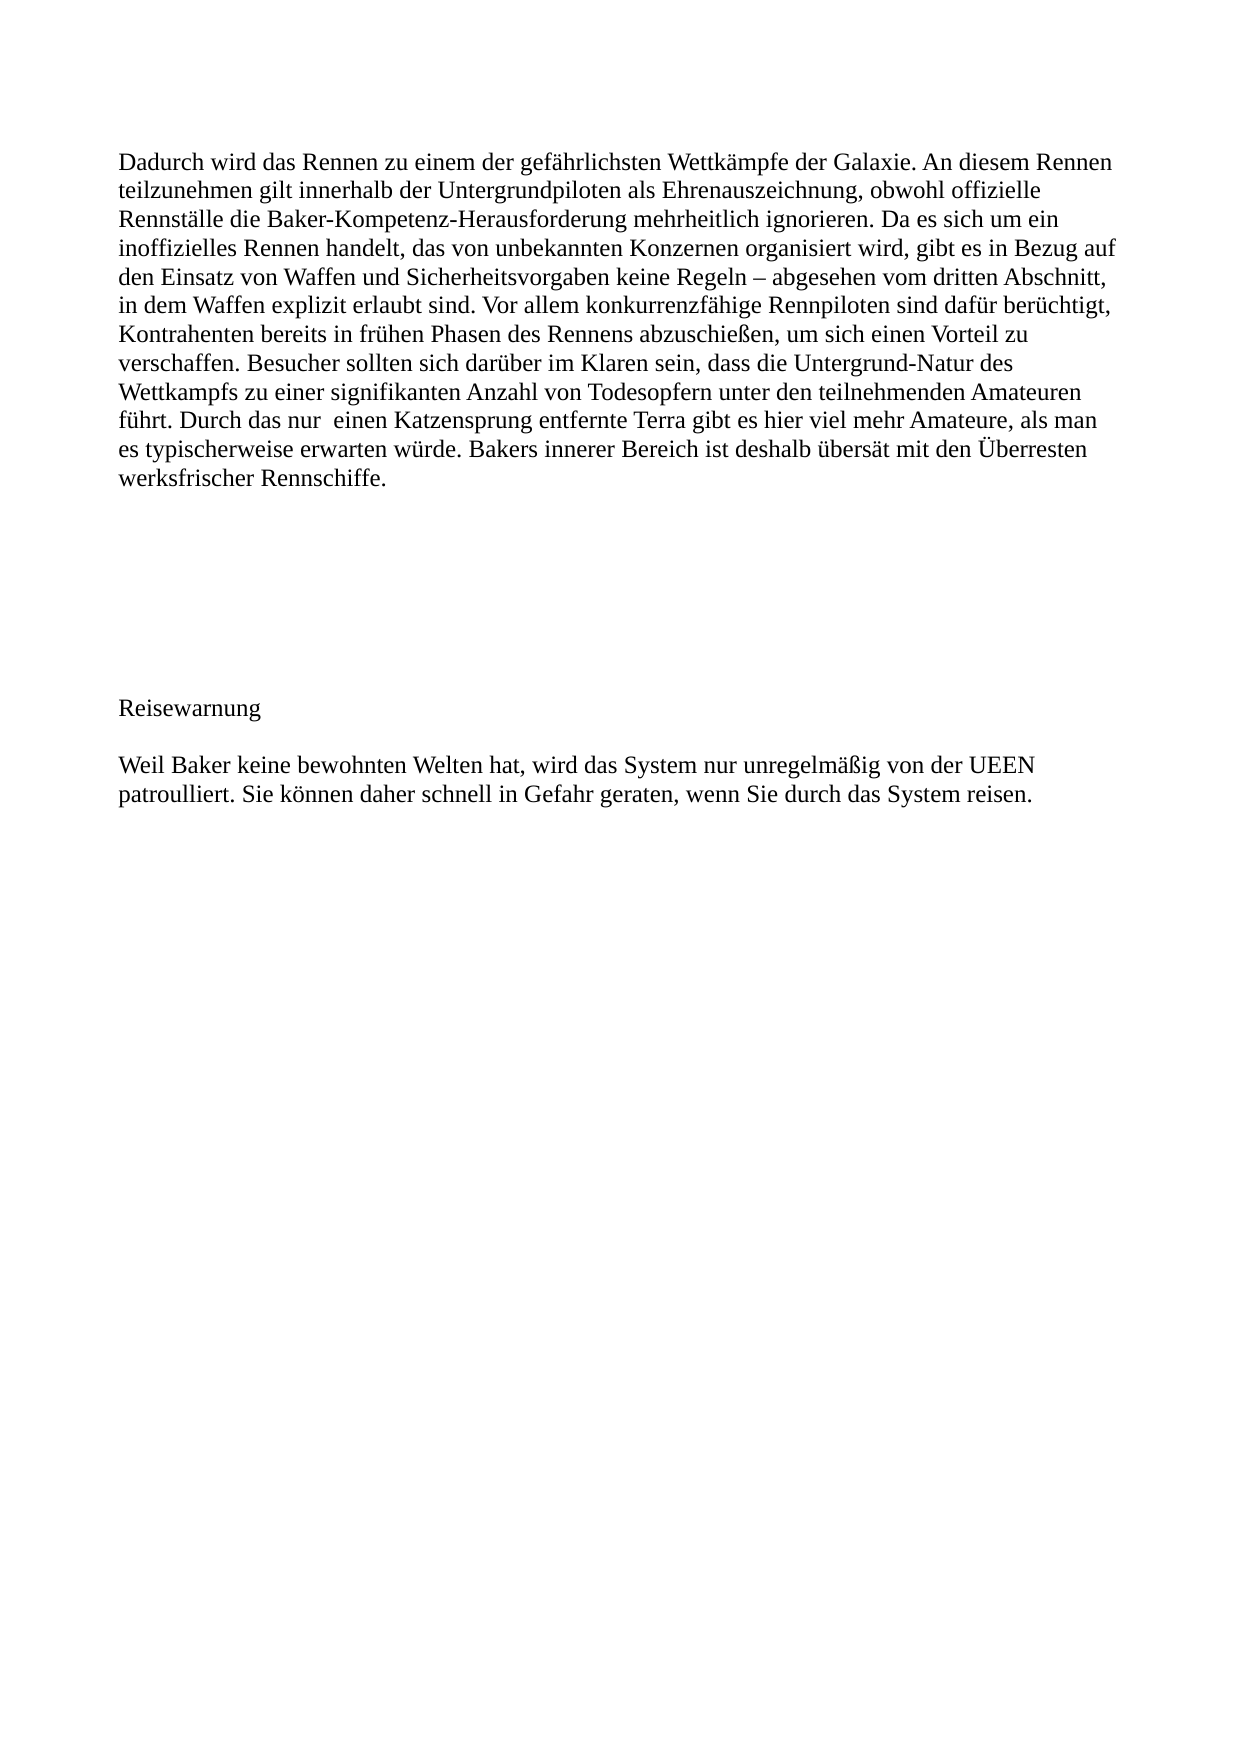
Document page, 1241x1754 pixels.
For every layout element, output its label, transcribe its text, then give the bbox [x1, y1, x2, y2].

text Reisewarnung [118, 693, 1122, 722]
text Weil Baker keine bewohnten Welten hat, wird das System nur unregelmäßig von der UEEN patroulliert. Sie können daher schnell in Gefahr geraten, wenn Sie durch das System reisen. [118, 751, 1122, 808]
text Dadurch wird das Rennen zu einem der gefährlichsten Wettkämpfe der Galaxie. An diesem Rennen teilzunehmen gilt innerhalb der Untergrundpiloten als Ehrenauszeichnung, obwohl offizielle Rennställe die Baker-Kompetenz-Herausforderung mehrheitlich ignorieren. Da es sich um ein inoffizielles Rennen handelt, das von unbekannten Konzernen organisiert wird, gibt es in Bezug auf den Einsatz von Waffen und Sicherheitsvorgaben keine Regeln – abgesehen vom dritten Abschnitt, in dem Waffen explizit erlaubt sind. Vor allem konkurrenzfähige Rennpiloten sind dafür berüchtigt, Kontrahenten bereits in frühen Phasen des Rennens abzuschießen, um sich einen Vorteil zu verschaffen. Besucher sollten sich darüber im Klaren sein, dass die Untergrund-Natur des Wettkampfs zu einer signifikanten Anzahl von Todesopfern unter den teilnehmenden Amateuren führt. Durch das nur einen Katzensprung entfernte Terra gibt es hier viel mehr Amateure, als man es typischerweise erwarten würde. Bakers innerer Bereich ist deshalb übersät mit den Überresten werksfrischer Rennschiffe. [118, 147, 1122, 492]
